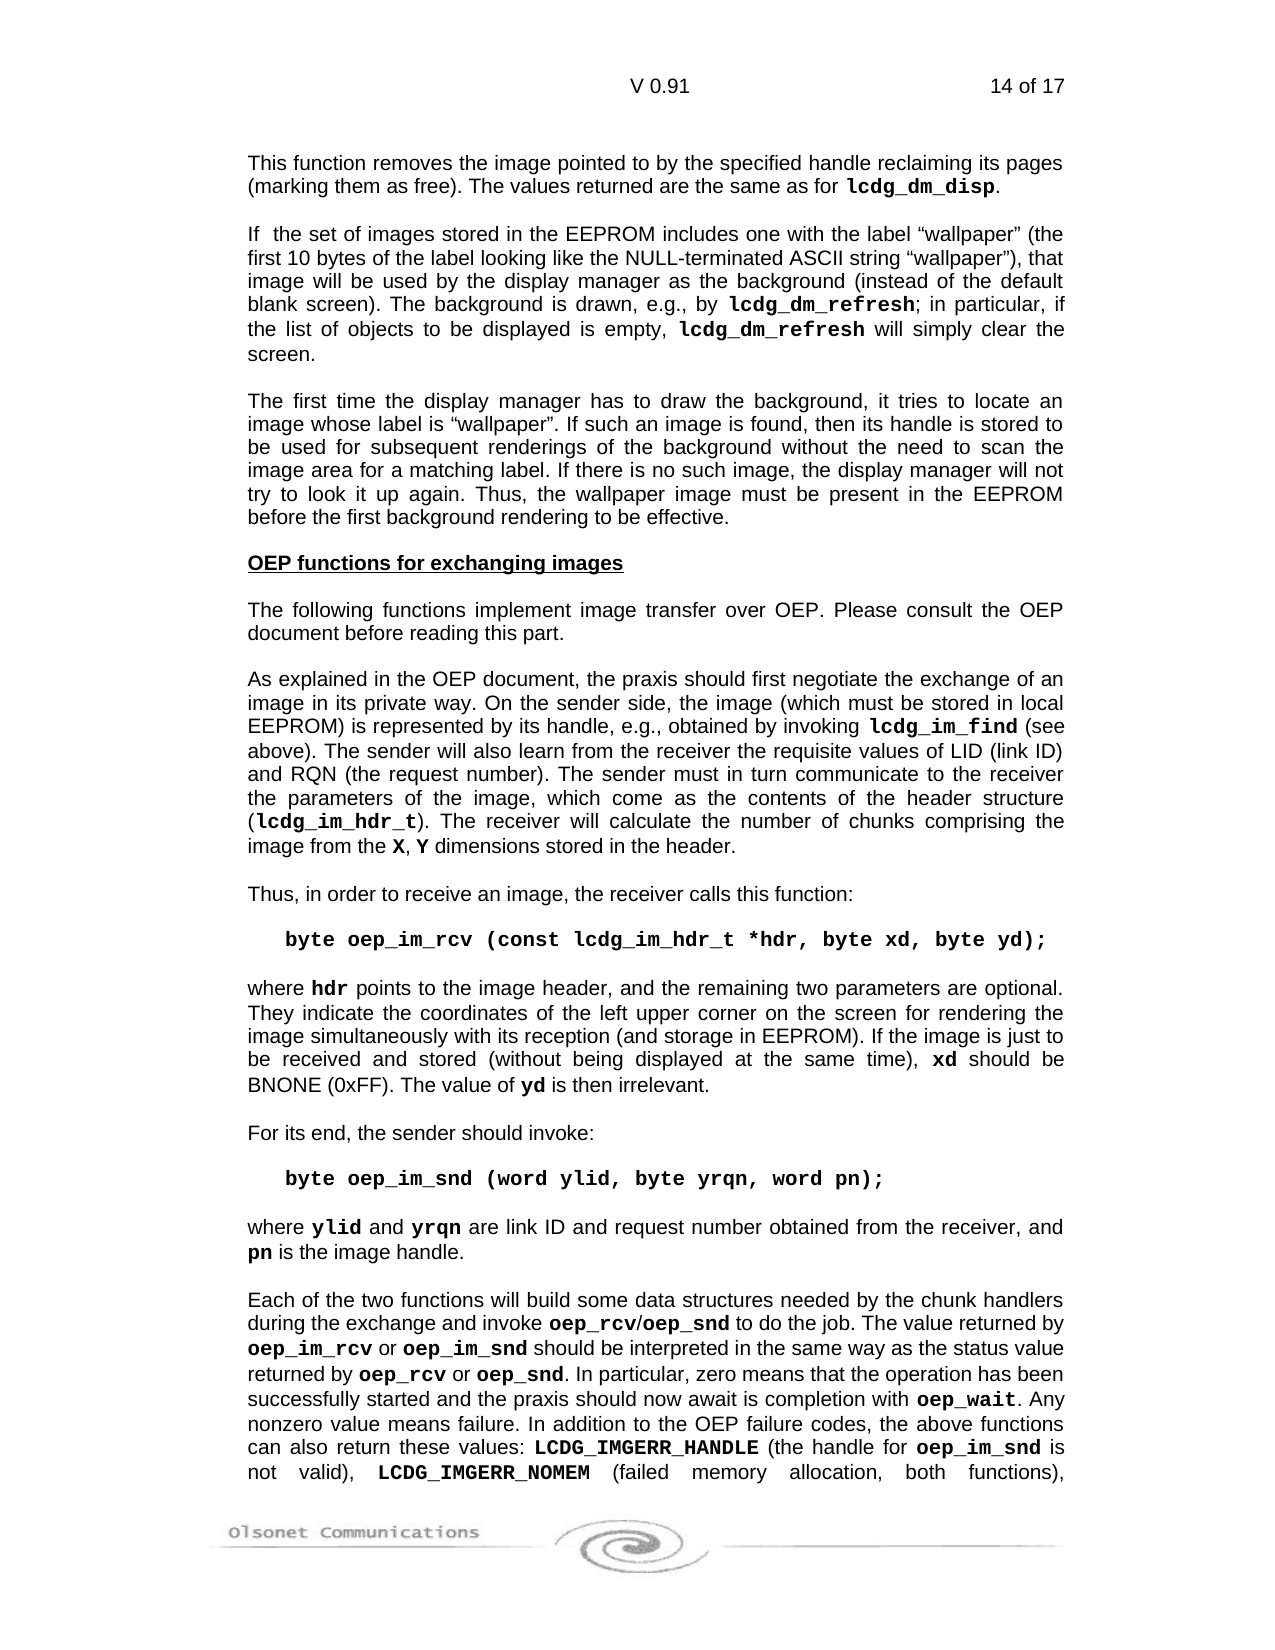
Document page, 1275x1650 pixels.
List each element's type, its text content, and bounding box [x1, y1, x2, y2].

text Thus, in order to receive an image, the receiver calls this function: [247, 883, 1065, 906]
text The following functions implement image transfer over OEP. Please consult the OEP document before reading this part. [247, 598, 1065, 645]
text For its end, the sender should invoke: [247, 1121, 1065, 1145]
text If the set of images stored in the EEPROM includes one with the label “wallpaper” (the first 10 bytes of the label looking like the NULL-terminated ASCII string “wallpaper”), that image will be used by the display manager as the background (instead of the default blank screen). The background is drawn, e.g., by lcdg_dm_refresh; in particular, if the list of objects to be displayed is empty, lcdg_dm_refresh will simply clear the screen. [247, 223, 1065, 366]
picture [210, 1504, 1065, 1596]
list byte oep_im_rcv (const lcdg_im_hdr_t *hdr, byte xd, byte yd); [247, 929, 1065, 953]
text where ylid and yrqn are link ID and request number obtained from the receiver, and pn is the image handle. [247, 1215, 1065, 1265]
text where hdr points to the image header, and the remaining two parameters are optional. They indicate the coordinates of the left upper corner on the screen for rendering the image simultaneously with its reception (and storage in EEPROM). If the image is just to be received and stored (without being displayed at the same time), xd should be BNONE (0xFF). The value of yd is then irrelevant. [247, 976, 1065, 1098]
text As explained in the OEP document, the praxis should first negotiate the exchange of an image in its private way. On the sender side, the image (which must be stored in local EEPROM) is represented by its handle, e.g., obtained by invoking lcdg_im_find (see above). The sender will also learn from the receiver the requisite values of LID (link ID) and RQN (the request number). The sender must in turn communicate to the receiver the parameters of the image, which come as the contents of the header structure (lcdg_im_hdr_t). The receiver will calculate the number of chunks comprising the image from the X, Y dimensions stored in the header. [247, 668, 1065, 859]
subtitle OEP functions for exchanging images [247, 552, 1065, 575]
text This function removes the image pointed to by the specified handle reclaiming its pages (marking them as free). The values returned are the same as for lcdg_dm_disp. [247, 151, 1065, 200]
text Each of the two functions will build some data structures needed by the chunk handlers during the exchange and invoke oep_rcv/oep_snd to do the job. The value returned by oep_im_rcv or oep_im_snd should be interpreted in the same way as the status value returned by oep_rcv or oep_snd. In particular, zero means that the operation has been successfully started and the praxis should now await is completion with oep_wait. Any nonzero value means failure. In addition to the OEP failure codes, the above functions can also return these values: LCDG_IMGERR_HANDLE (the handle for oep_im_snd is not valid), LCDG_IMGERR_NOMEM (failed memory allocation, both functions), [247, 1289, 1065, 1486]
text The first time the display manager has to draw the background, it tries to locate an image whose label is “wallpaper”. If such an image is found, then its handle is stored to be used for subsequent renderings of the background without the need to scan the image area for a matching label. If there is no such image, the display manager will not try to look it up again. Thus, the wallpaper image must be present in the EEPROM before the first background rendering to be effective. [247, 389, 1065, 529]
list byte oep_im_snd (word ylid, byte yrqn, word pn); [247, 1168, 1065, 1192]
